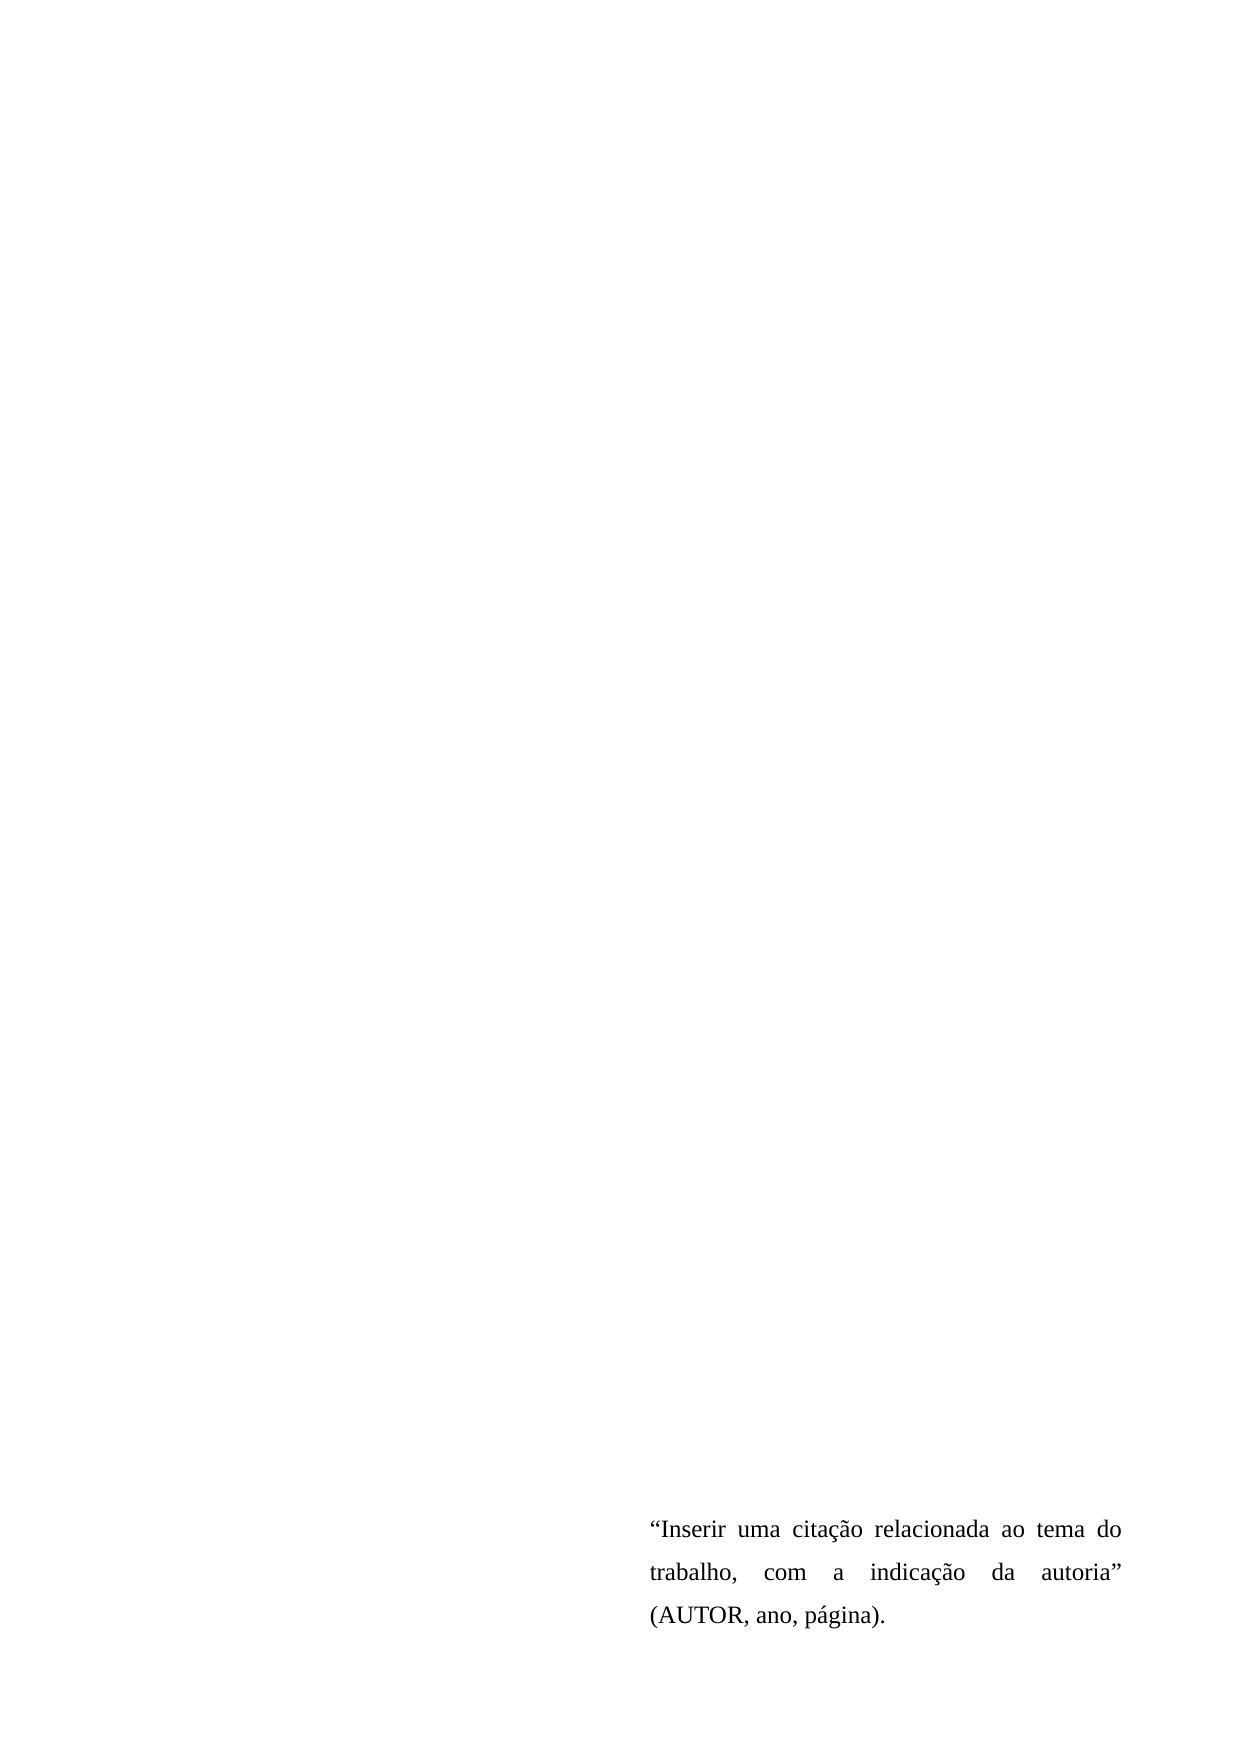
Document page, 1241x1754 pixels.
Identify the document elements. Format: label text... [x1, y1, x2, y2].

text “Inserir uma citação relacionada ao tema do trabalho, com a indicação da autoria” (AUTOR, ano, página). [649, 1514, 1122, 1629]
